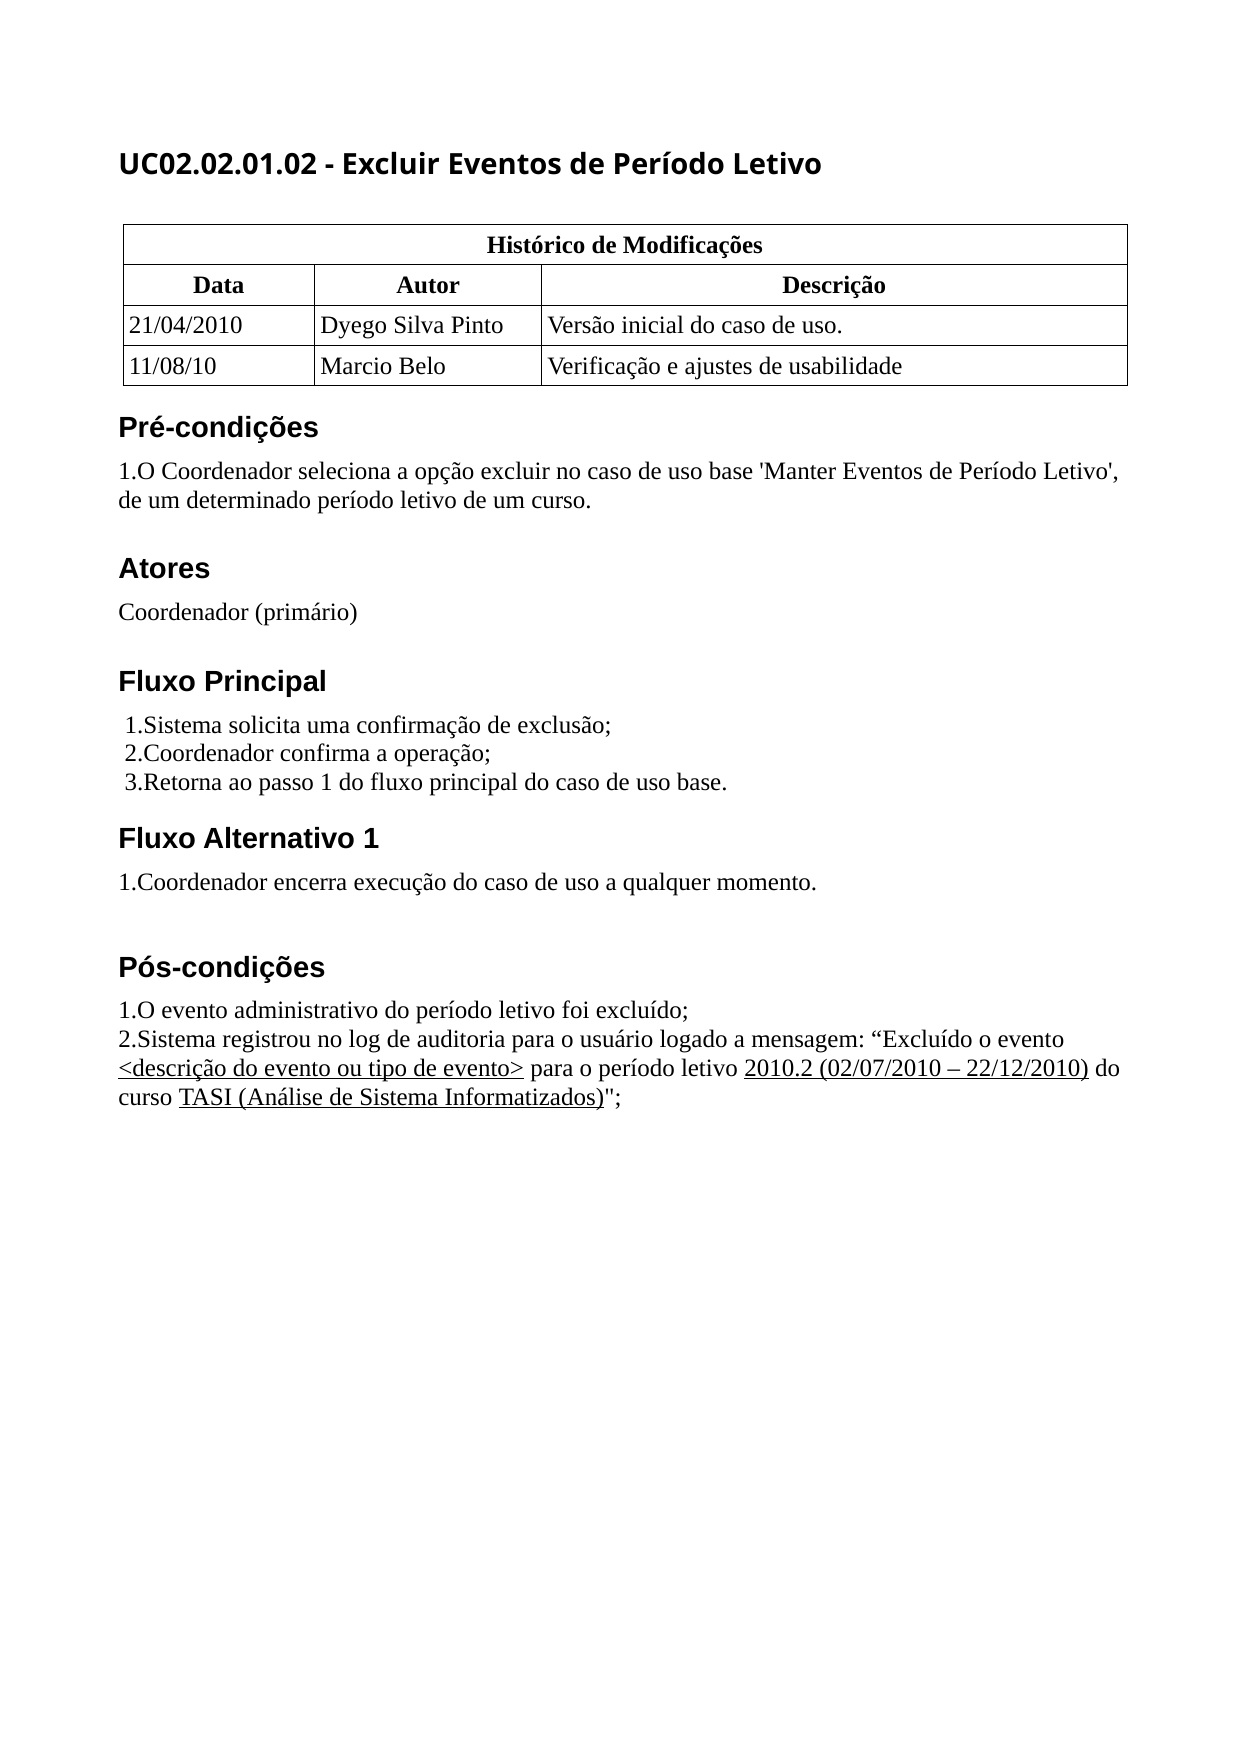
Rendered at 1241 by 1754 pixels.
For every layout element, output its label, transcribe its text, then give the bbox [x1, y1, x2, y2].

table_cell Autor [315, 265, 541, 305]
list Coordenador encerra execução do caso de uso a qualquer momento. [118, 867, 1122, 896]
table_header Histórico de Modificações [124, 225, 1127, 264]
table_cell Dyego Silva Pinto [315, 306, 541, 345]
list Sistema solicita uma confirmação de exclusão; [118, 710, 1122, 738]
table_cell Descrição [542, 265, 1127, 305]
table_cell Versão inicial do caso de uso. [542, 306, 1127, 345]
subtitle Pós-condições [118, 949, 1122, 983]
subtitle Fluxo Alternativo 1 [118, 821, 1122, 854]
table_cell Verificação e ajustes de usabilidade [542, 346, 1127, 385]
list Coordenador confirma a operação; [118, 738, 1122, 767]
list Sistema registrou no log de auditoria para o usuário logado a mensagem: “Excluído o evento <descrição do evento ou tipo de evento> para o período letivo 2010.2 (02/07/2010 – 22/12/2010) do curso TASI (Análise de Sistema Informatizados)"; [118, 1024, 1122, 1111]
subtitle Fluxo Principal [118, 664, 1122, 697]
table_cell 08/11/10 [124, 346, 314, 385]
list O Coordenador seleciona a opção excluir no caso de uso base 'Manter Eventos de Período Letivo', de um determinado período letivo de um curso. [118, 456, 1122, 514]
list O evento administrativo do período letivo foi excluído; [118, 996, 1122, 1024]
table_cell Data [124, 265, 314, 305]
text Coordenador (primário) [118, 597, 1122, 626]
table_cell 21/04/2010 [124, 306, 314, 345]
subtitle Pré-condições [118, 410, 1122, 444]
list Retorna ao passo 1 do fluxo principal do caso de uso base. [118, 767, 1122, 796]
table_cell Marcio Belo [315, 346, 541, 385]
subtitle Atores [118, 551, 1122, 585]
subtitle UC02.02.01.02 - Excluir Eventos de Período Letivo [118, 143, 1122, 183]
